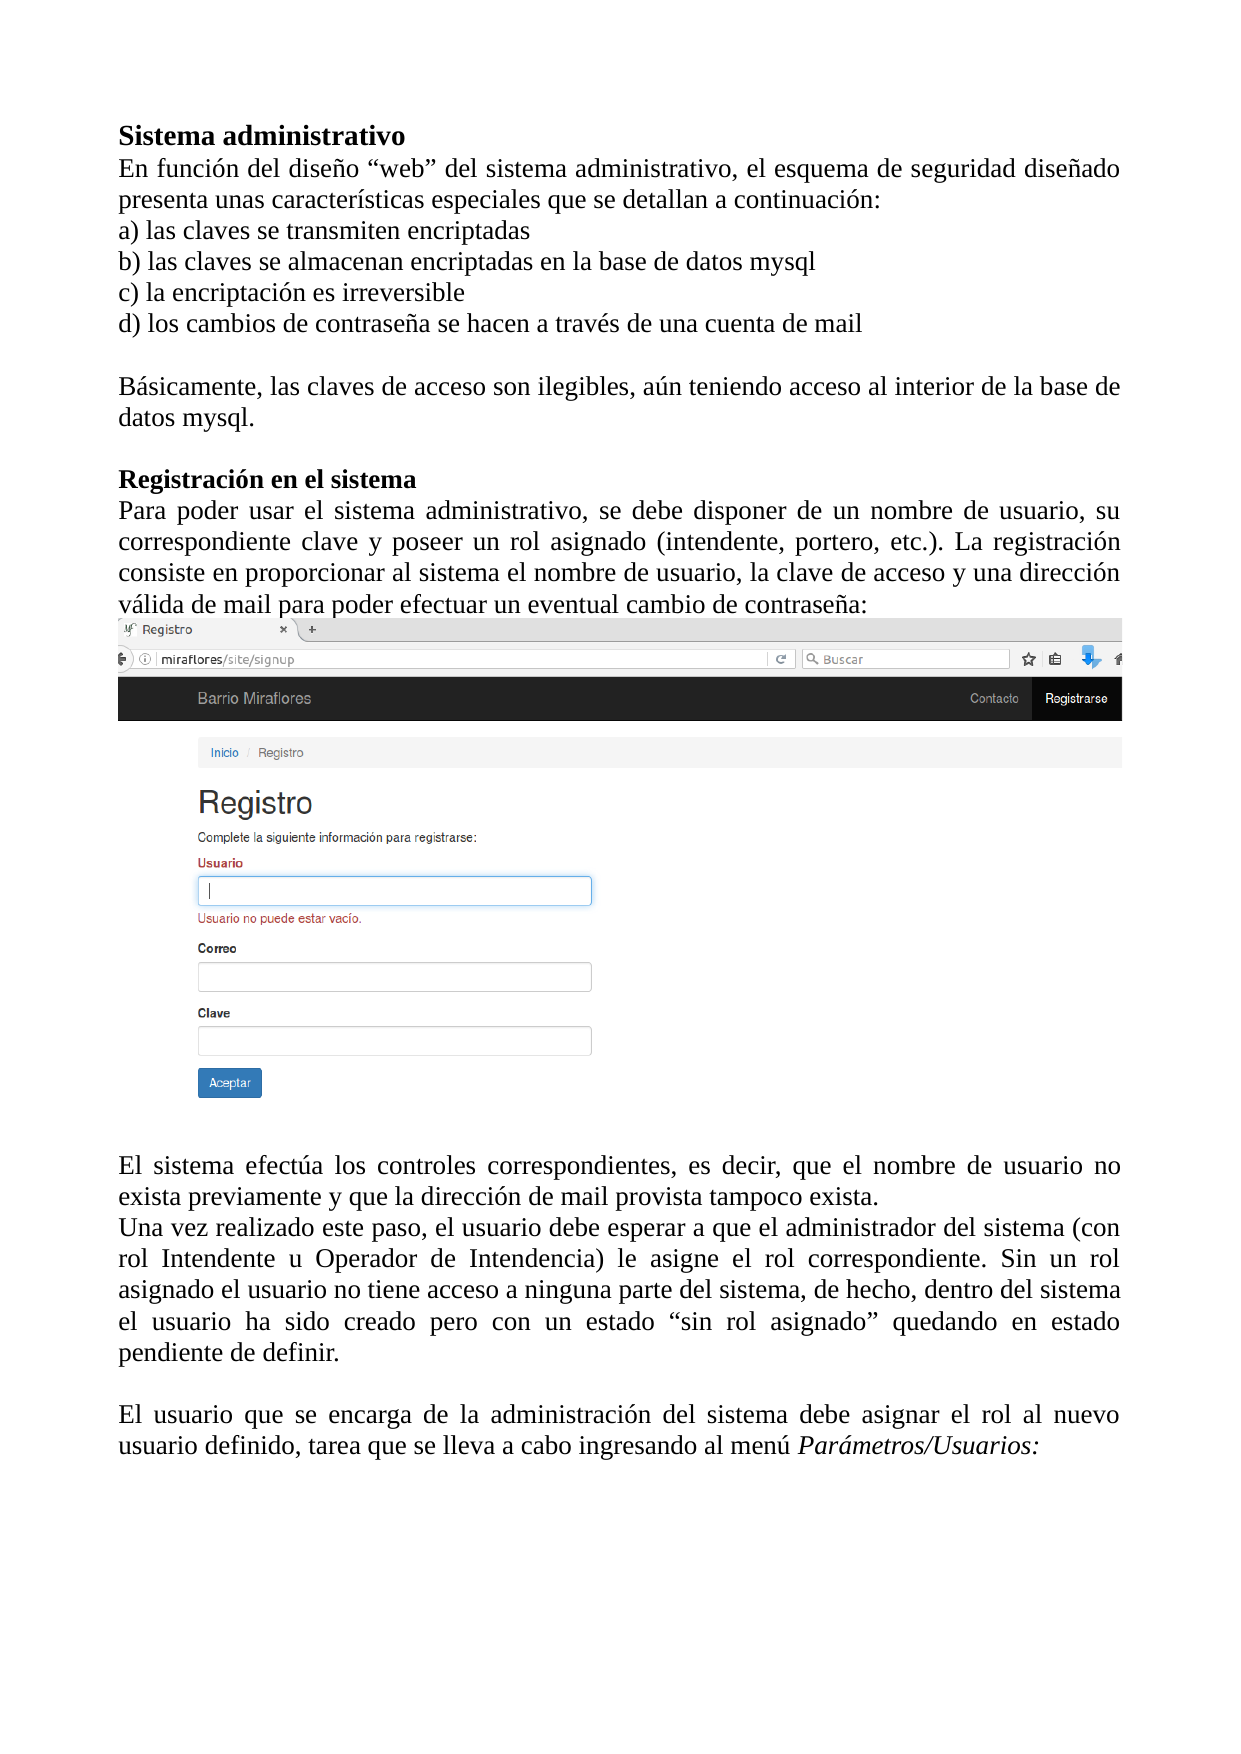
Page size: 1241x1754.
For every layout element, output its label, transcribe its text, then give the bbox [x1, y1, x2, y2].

text En función del diseño “web” del sistema administrativo, el esquema de seguridad diseñado presenta unas características especiales que se detallan a continuación: [118, 152, 1122, 214]
text Registración en el sistema [118, 463, 1122, 494]
text El usuario que se encarga de la administración del sistema debe asignar el rol al nuevo usuario definido, tarea que se lleva a cabo ingresando al menú Parámetros/Usuarios: [118, 1398, 1122, 1460]
text b) las claves se almacenan encriptadas en la base de datos mysql [118, 245, 1122, 276]
text d) los cambios de contraseña se hacen a través de una cuenta de mail [118, 307, 1122, 338]
text El sistema efectúa los controles correspondientes, es decir, que el nombre de usuario no exista previamente y que la dirección de mail provista tampoco exista. [118, 1149, 1122, 1211]
text a) las claves se transmiten encriptadas [118, 214, 1122, 245]
text Para poder usar el sistema administrativo, se debe disponer de un nombre de usuario, su correspondiente clave y poseer un rol asignado (intendente, portero, etc.). La registración consiste en proporcionar al sistema el nombre de usuario, la clave de acceso y una dirección válida de mail para poder efectuar un eventual cambio de contraseña: [118, 494, 1122, 618]
text Una vez realizado este paso, el usuario debe esperar a que el administrador del sistema (con rol Intendente u Operador de Intendencia) le asigne el rol correspondiente. Sin un rol asignado el usuario no tiene acceso a ninguna parte del sistema, de hecho, dentro del sistema el usuario ha sido creado pero con un estado “sin rol asignado” quedando en estado pendiente de definir. [118, 1211, 1122, 1367]
text c) la encriptación es irreversible [118, 276, 1122, 307]
picture [118, 618, 1123, 1118]
text Básicamente, las claves de acceso son ilegibles, aún teniendo acceso al interior de la base de datos mysql. [118, 370, 1122, 432]
text Sistema administrativo [118, 118, 1122, 152]
